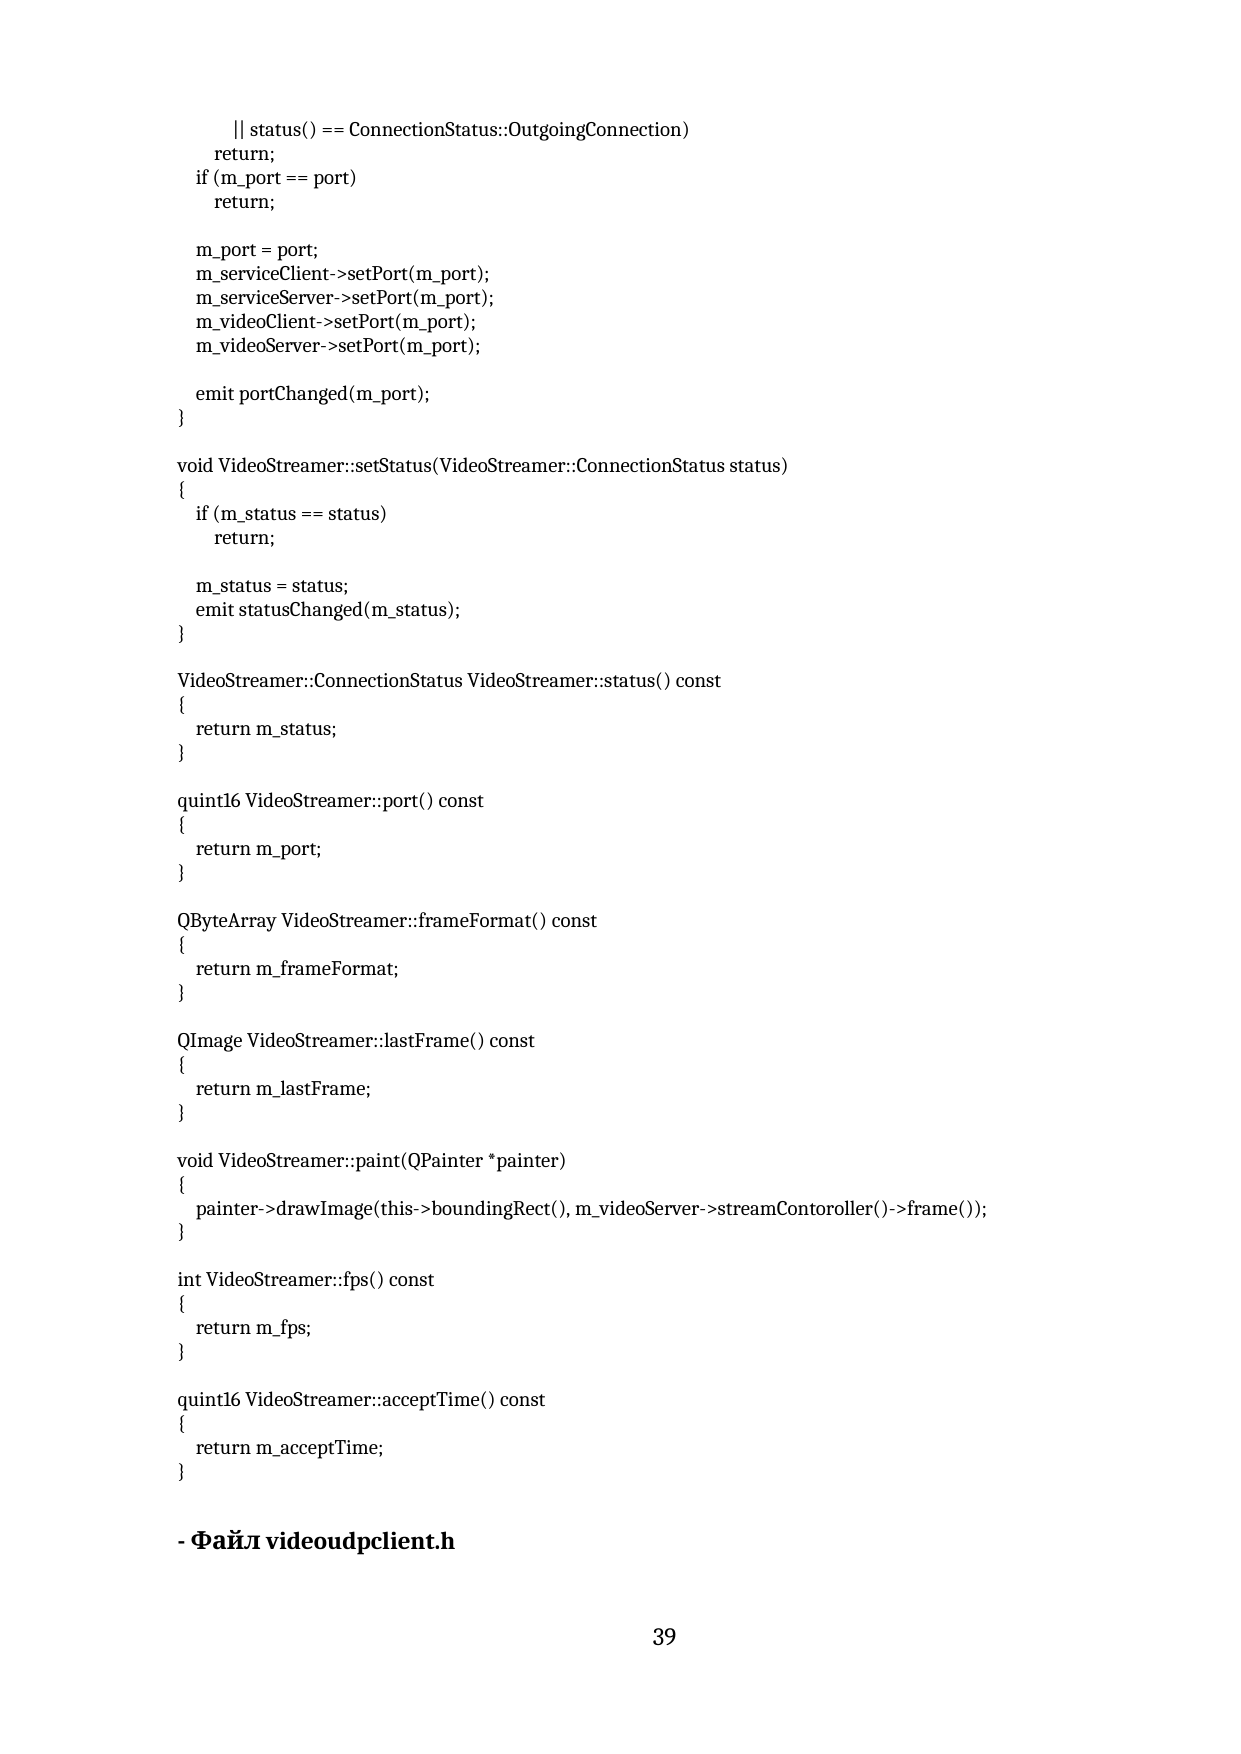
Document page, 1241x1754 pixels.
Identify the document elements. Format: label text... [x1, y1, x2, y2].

text if (m_port == port) [177, 166, 1152, 190]
text m_serviceClient->setPort(m_port); [177, 262, 1152, 286]
text } [177, 741, 1152, 765]
text { [177, 1172, 1152, 1196]
text } [177, 981, 1152, 1004]
text - Файл videoudpclient.h [177, 1527, 1152, 1556]
text return m_port; [177, 837, 1152, 861]
text quint16 VideoStreamer::port() const [177, 789, 1152, 813]
text int VideoStreamer::fps() const [177, 1268, 1152, 1292]
text return m_frameFormat; [177, 957, 1152, 981]
text return; [177, 525, 1152, 549]
text } [177, 406, 1152, 429]
text emit portChanged(m_port); [177, 382, 1152, 406]
text } [177, 621, 1152, 645]
text { [177, 1412, 1152, 1436]
text } [177, 861, 1152, 885]
text } [177, 1100, 1152, 1124]
text return m_status; [177, 717, 1152, 741]
text void VideoStreamer::setStatus(VideoStreamer::ConnectionStatus status) [177, 453, 1152, 477]
text QByteArray VideoStreamer::frameFormat() const [177, 909, 1152, 933]
text return m_acceptTime; [177, 1436, 1152, 1460]
text m_serviceServer->setPort(m_port); [177, 286, 1152, 310]
text { [177, 693, 1152, 717]
text } [177, 1340, 1152, 1364]
text { [177, 1292, 1152, 1316]
text return; [177, 142, 1152, 166]
text return m_fps; [177, 1316, 1152, 1340]
text painter->drawImage(this->boundingRect(), m_videoServer->streamContoroller()->frame()); [177, 1196, 1152, 1220]
text m_videoServer->setPort(m_port); [177, 334, 1152, 358]
text return; [177, 190, 1152, 214]
text QImage VideoStreamer::lastFrame() const [177, 1028, 1152, 1052]
text } [177, 1460, 1152, 1484]
text m_port = port; [177, 238, 1152, 262]
text m_videoClient->setPort(m_port); [177, 310, 1152, 334]
text VideoStreamer::ConnectionStatus VideoStreamer::status() const [177, 669, 1152, 693]
text m_status = status; [177, 573, 1152, 597]
text emit statusChanged(m_status); [177, 597, 1152, 621]
text void VideoStreamer::paint(QPainter *painter) [177, 1148, 1152, 1172]
text { [177, 477, 1152, 501]
text return m_lastFrame; [177, 1076, 1152, 1100]
text { [177, 813, 1152, 837]
text } [177, 1220, 1152, 1244]
text if (m_status == status) [177, 501, 1152, 525]
text quint16 VideoStreamer::acceptTime() const [177, 1388, 1152, 1412]
text { [177, 1052, 1152, 1076]
text { [177, 933, 1152, 957]
text || status() == ConnectionStatus::OutgoingConnection) [177, 118, 1152, 142]
